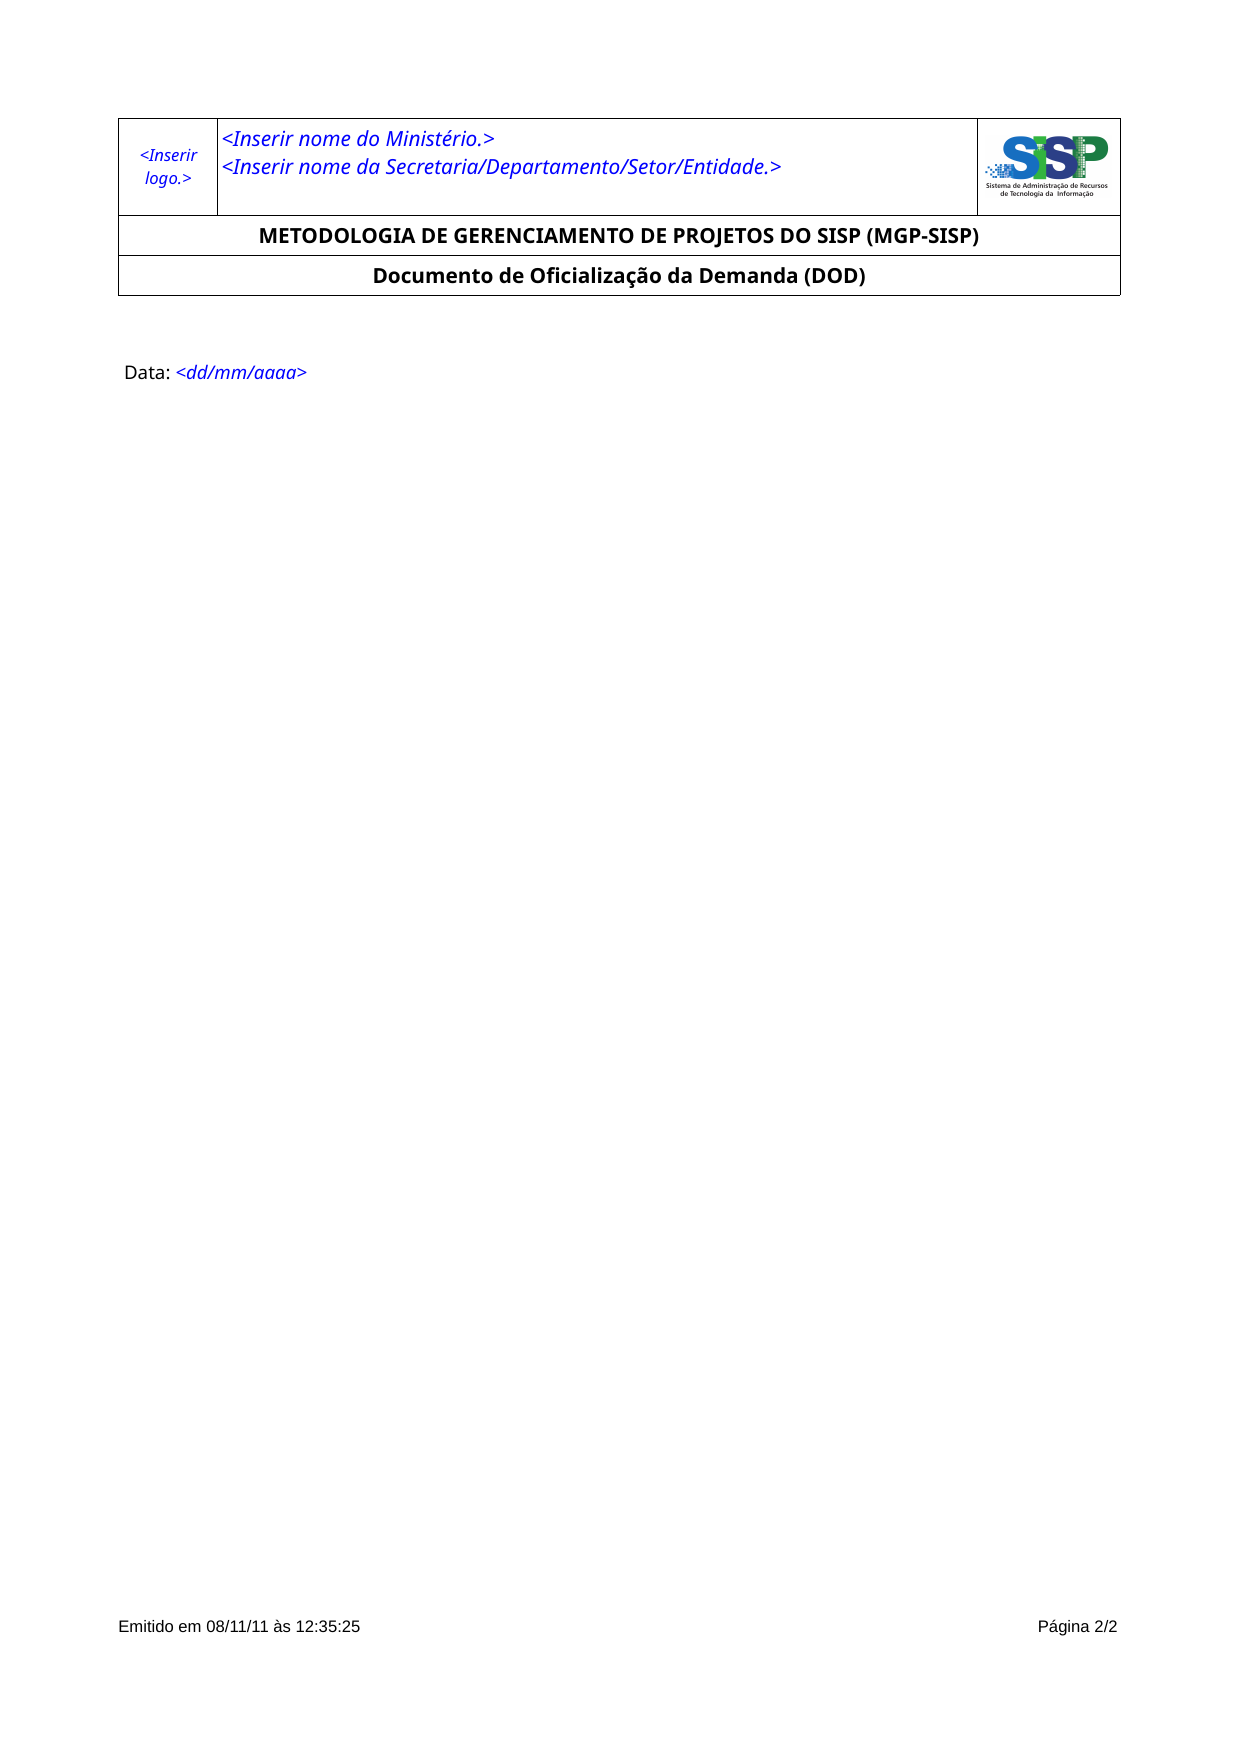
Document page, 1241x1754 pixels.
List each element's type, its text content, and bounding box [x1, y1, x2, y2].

picture [985, 135, 1112, 198]
table_cell Data: <dd/mm/aaaa> [118, 353, 640, 390]
